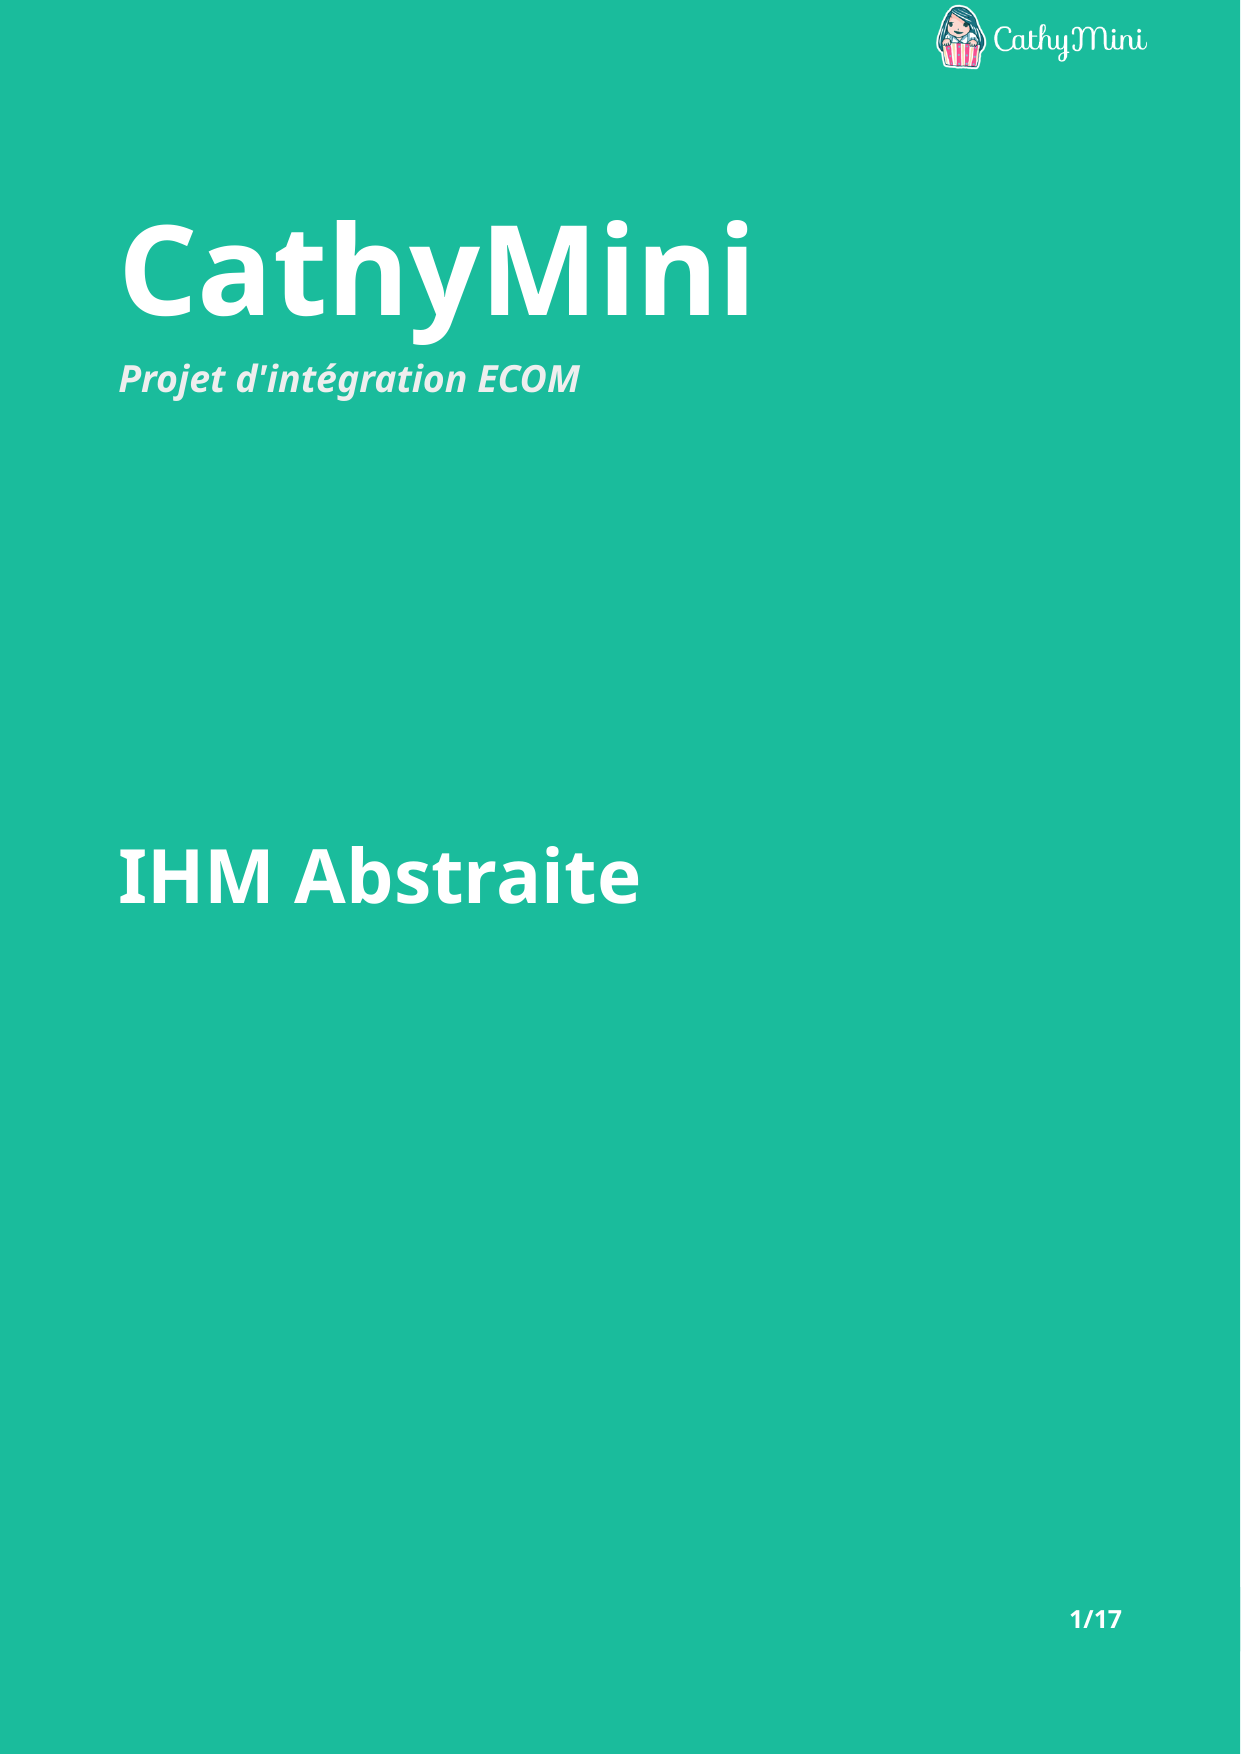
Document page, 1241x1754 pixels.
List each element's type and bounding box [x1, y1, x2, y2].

picture [929, 0, 1156, 73]
